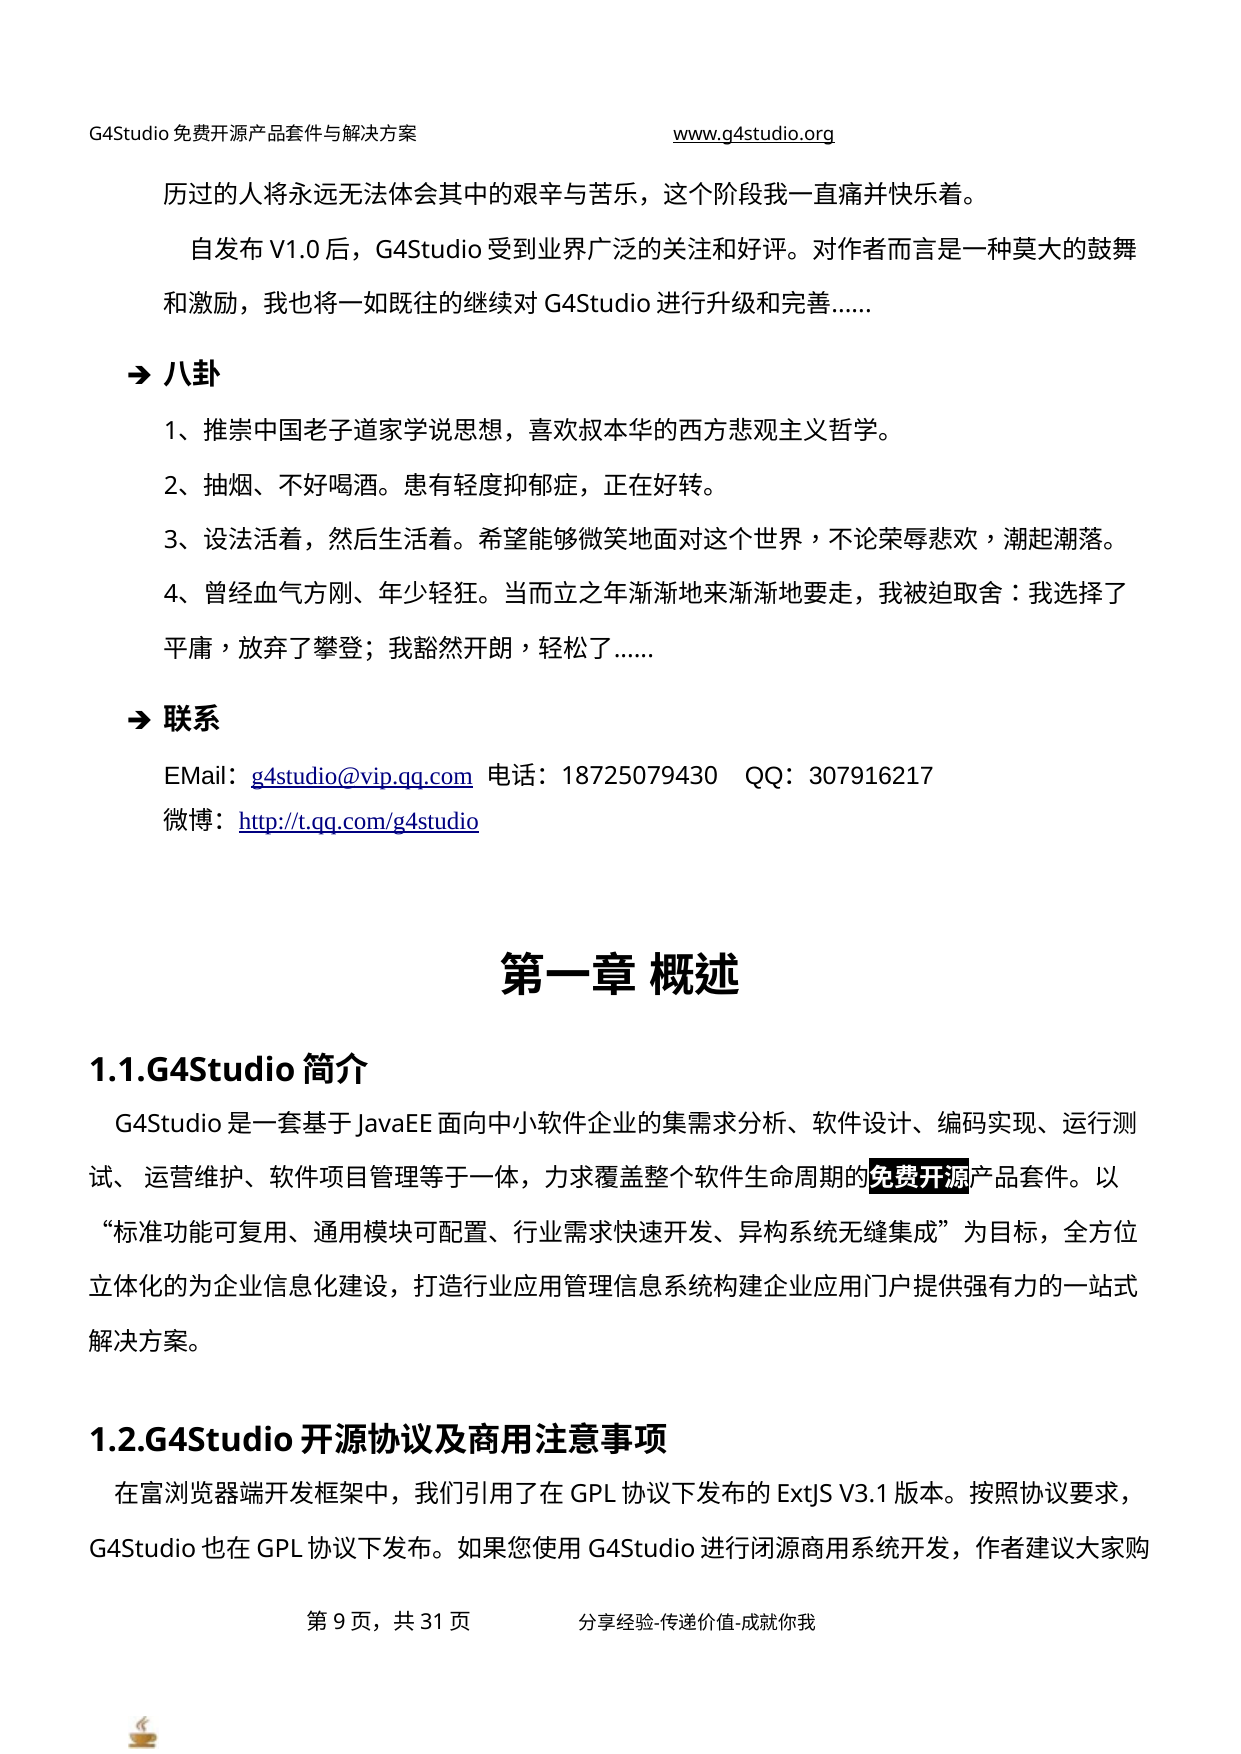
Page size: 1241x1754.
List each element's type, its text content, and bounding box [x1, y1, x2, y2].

list 历过的人将永远无法体会其中的艰辛与苦乐，这个阶段我一直痛并快乐着。 自发布V1.0后，G4Studio受到业界广泛的关注和好评。对作者而言是一种莫大的鼓舞和激励，我也将一如既往的继续对G4Studio进行升级和完善...... [126, 175, 1152, 320]
list 八卦 1、推崇中国老子道家学说思想，喜欢叔本华的西方悲观主义哲学。 2、抽烟、不好喝酒。患有轻度抑郁症，正在好转。 3、设法活着，然后生活着。希望能够微笑地面对这个世界，不论荣辱悲欢，潮起潮落。 4、曾经血气方刚、年少轻狂。当而立之年渐渐地来渐渐地要走，我被迫取舍：我选择了平庸，放弃了攀登；我豁然开朗，轻松了...... [126, 350, 1152, 664]
picture [127, 1716, 159, 1749]
subtitle 1.1.G4Studio简介 [88, 1042, 1152, 1091]
text G4Studio是一套基于JavaEE面向中小软件企业的集需求分析、软件设计、编码实现、运行测试、 运营维护、软件项目管理等于一体，力求覆盖整个软件生命周期的免费开源产品套件。以“标准功能可复用、通用模块可配置、行业需求快速开发、异构系统无缝集成”为目标，全方位立体化的为企业信息化建设，打造行业应用管理信息系统构建企业应用门户提供强有力的一站式解决方案。 [88, 1103, 1152, 1357]
text 在富浏览器端开发框架中，我们引用了在GPL协议下发布的ExtJS V3.1版本。按照协议要求，G4Studio也在GPL协议下发布。如果您使用G4Studio进行闭源商用系统开发，作者建议大家购 [88, 1474, 1152, 1564]
subtitle 1.2.G4Studio开源协议及商用注意事项 [88, 1413, 1152, 1461]
subtitle 第一章 概述 [88, 943, 1152, 1005]
list 联系 EMail：g4studio@vip.qq.com 电话：18725079430 QQ：307916217 微博：http://t.qq.com/g4studio [126, 695, 1152, 835]
